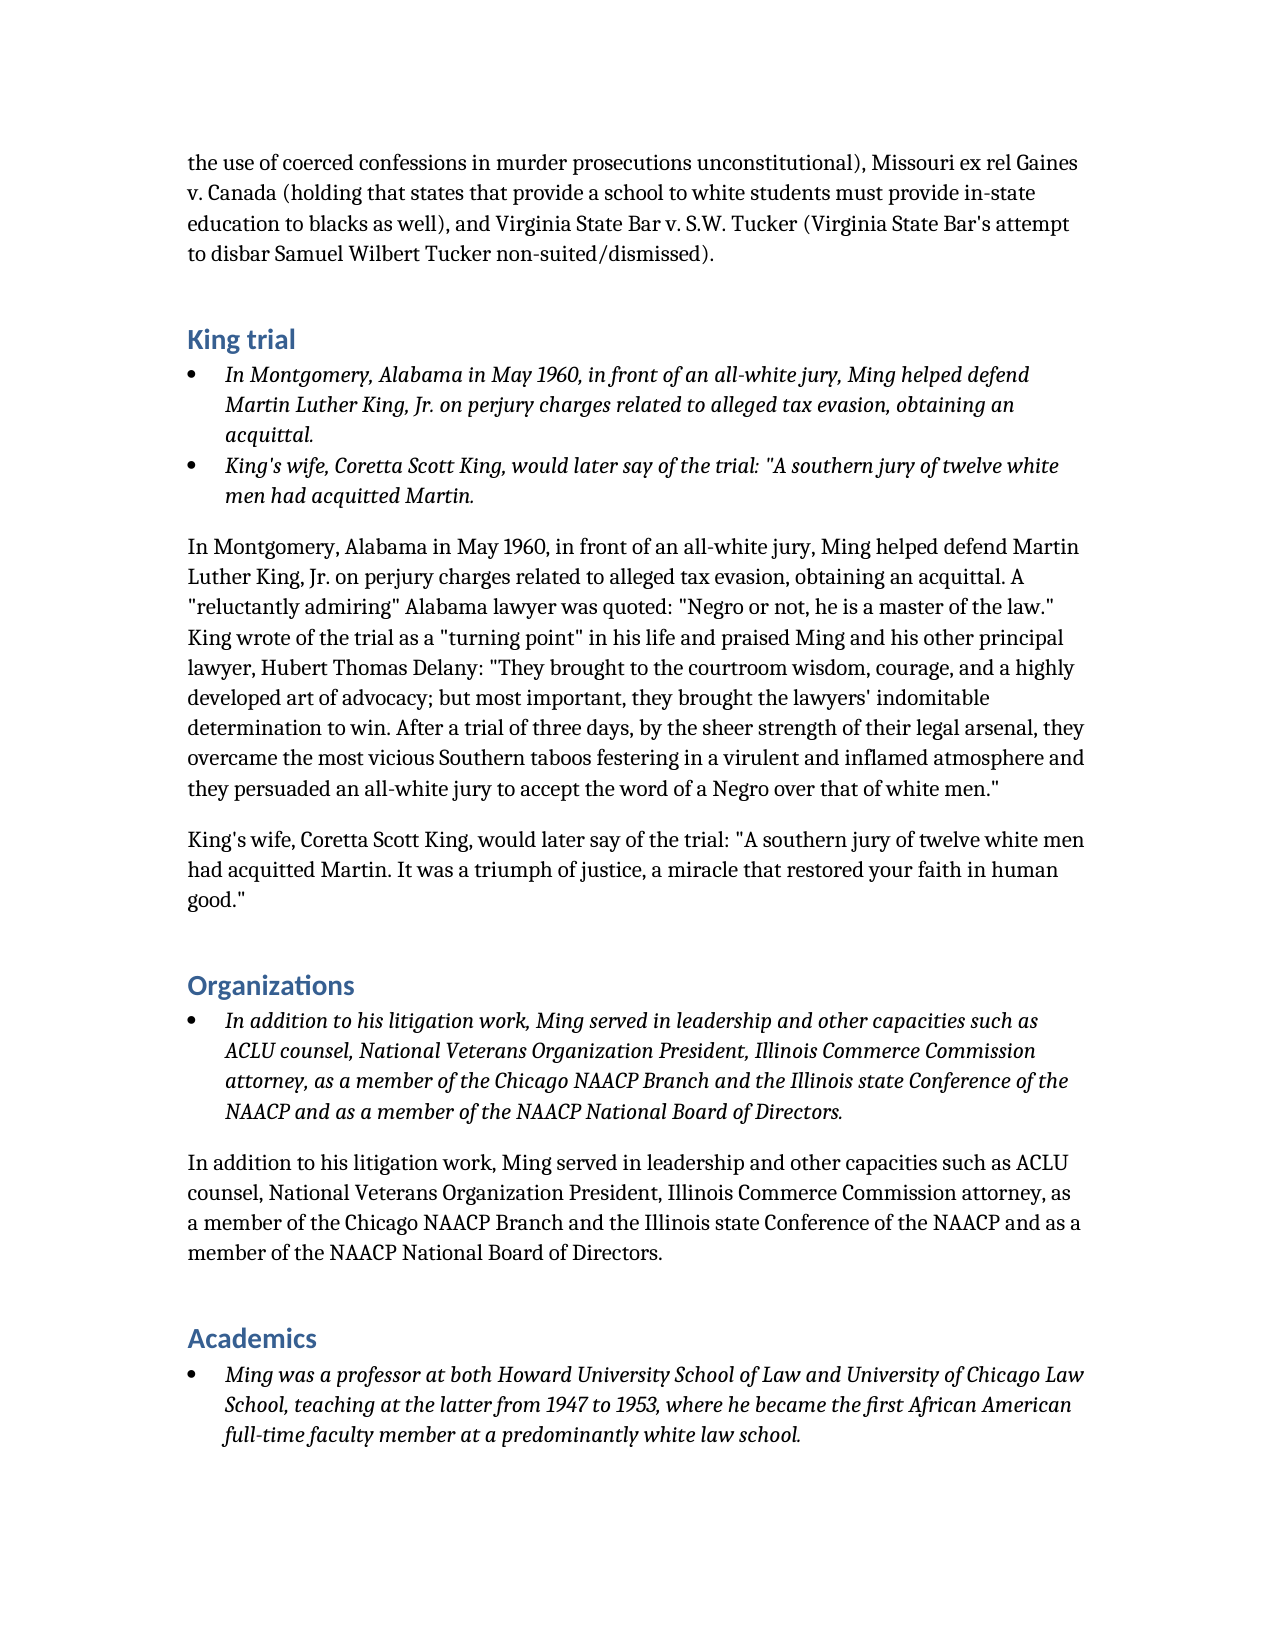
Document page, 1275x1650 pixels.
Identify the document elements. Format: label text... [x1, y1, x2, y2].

subtitle King trial [187, 321, 1087, 356]
list In Montgomery, Alabama in May 1960, in front of an all-white jury, Ming helped defend Martin Luther King, Jr. on perjury charges related to alleged tax evasion, obtaining an acquittal. [187, 362, 1087, 448]
text In Montgomery, Alabama in May 1960, in front of an all-white jury, Ming helped defend Martin Luther King, Jr. on perjury charges related to alleged tax evasion, obtaining an acquittal. A "reluctantly admiring" Alabama lawyer was quoted: "Negro or not, he is a master of the law." King wrote of the trial as a "turning point" in his life and praised Ming and his other principal lawyer, Hubert Thomas Delany: "They brought to the courtroom wisdom, courage, and a highly developed art of advocacy; but most important, they brought the lawyers' indomitable determination to win. After a trial of three days, by the sheer strength of their legal arsenal, they overcame the most vicious Southern taboos festering in a virulent and inflamed atmosphere and they persuaded an all-white jury to accept the word of a Negro over that of white men." [187, 534, 1087, 802]
list Ming was a professor at both Howard University School of Law and University of Chicago Law School, teaching at the latter from 1947 to 1953, where he became the first African American full-time faculty member at a predominantly white law school. [187, 1361, 1087, 1448]
subtitle Organizations [187, 967, 1087, 1003]
subtitle Academics [187, 1320, 1087, 1356]
text King's wife, Coretta Scott King, would later say of the trial: "A southern jury of twelve white men had acquitted Martin. It was a triumph of justice, a miracle that restored your faith in human good." [187, 826, 1087, 913]
list In addition to his litigation work, Ming served in leadership and other capacities such as ACLU counsel, National Veterans Organization President, Illinois Commerce Commission attorney, as a member of the Chicago NAACP Branch and the Illinois state Conference of the NAACP and as a member of the NAACP National Board of Directors. [187, 1008, 1087, 1125]
list King's wife, Coretta Scott King, would later say of the trial: "A southern jury of twelve white men had acquitted Martin. [187, 452, 1087, 509]
text the use of coerced confessions in murder prosecutions unconstitutional), Missouri ex rel Gaines v. Canada (holding that states that provide a school to white students must provide in-state education to blacks as well), and Virginia State Bar v. S.W. Tucker (Virginia State Bar's attempt to disbar Samuel Wilbert Tucker non-suited/dismissed). [187, 150, 1087, 267]
text In addition to his litigation work, Ming served in leadership and other capacities such as ACLU counsel, National Veterans Organization President, Illinois Commerce Commission attorney, as a member of the Chicago NAACP Branch and the Illinois state Conference of the NAACP and as a member of the NAACP National Board of Directors. [187, 1149, 1087, 1267]
